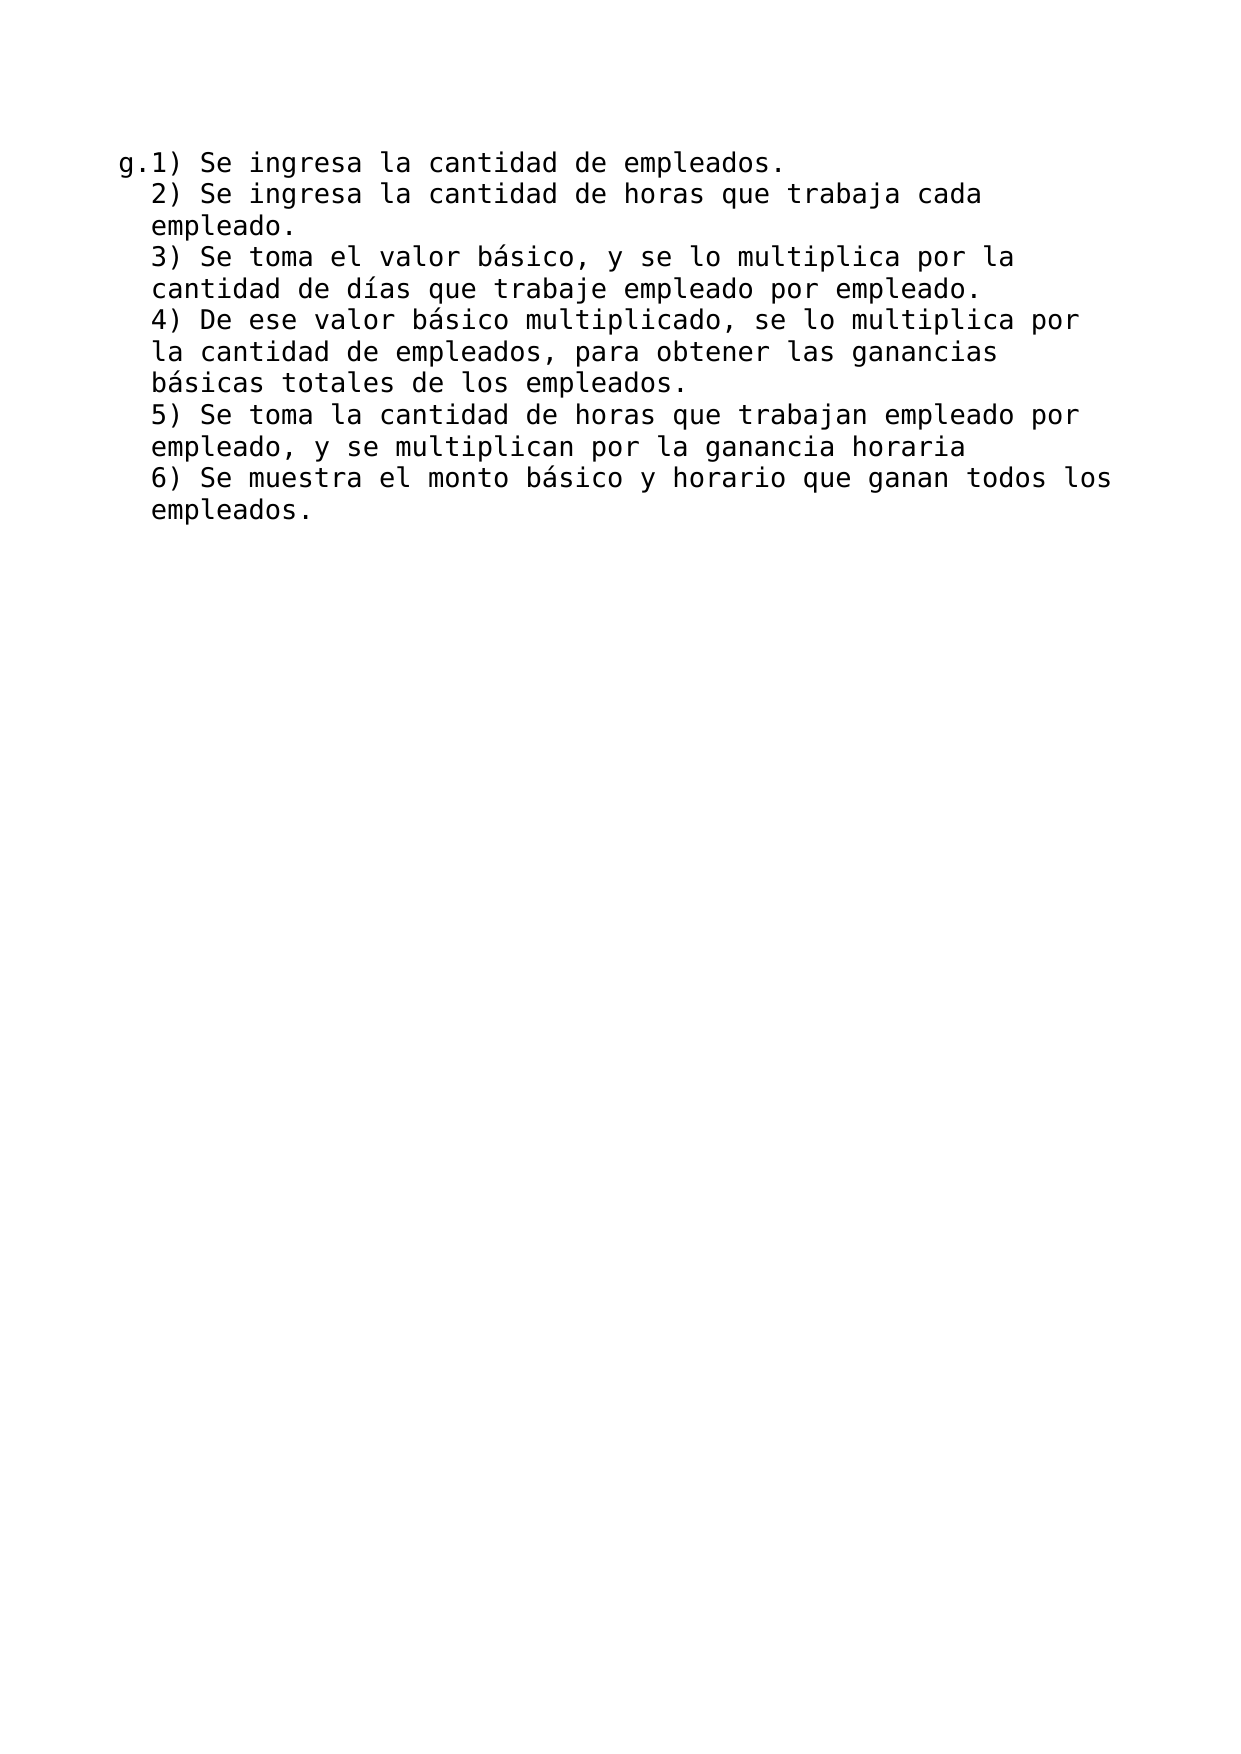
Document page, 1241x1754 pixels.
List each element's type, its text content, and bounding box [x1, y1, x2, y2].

text 6) Se muestra el monto básico y horario que ganan todos los [118, 462, 1122, 494]
text cantidad de días que trabaje empleado por empleado. [118, 273, 1122, 305]
text 4) De ese valor básico multiplicado, se lo multiplica por [118, 305, 1122, 336]
text básicas totales de los empleados. [118, 368, 1122, 399]
text 5) Se toma la cantidad de horas que trabajan empleado por [118, 399, 1122, 431]
text empleados. [118, 494, 1122, 526]
text 3) Se toma el valor básico, y se lo multiplica por la [118, 242, 1122, 273]
text empleado. [118, 210, 1122, 242]
text la cantidad de empleados, para obtener las ganancias [118, 336, 1122, 368]
text g.1) Se ingresa la cantidad de empleados. [118, 147, 1122, 178]
text 2) Se ingresa la cantidad de horas que trabaja cada [118, 178, 1122, 210]
text empleado, y se multiplican por la ganancia horaria [118, 431, 1122, 462]
